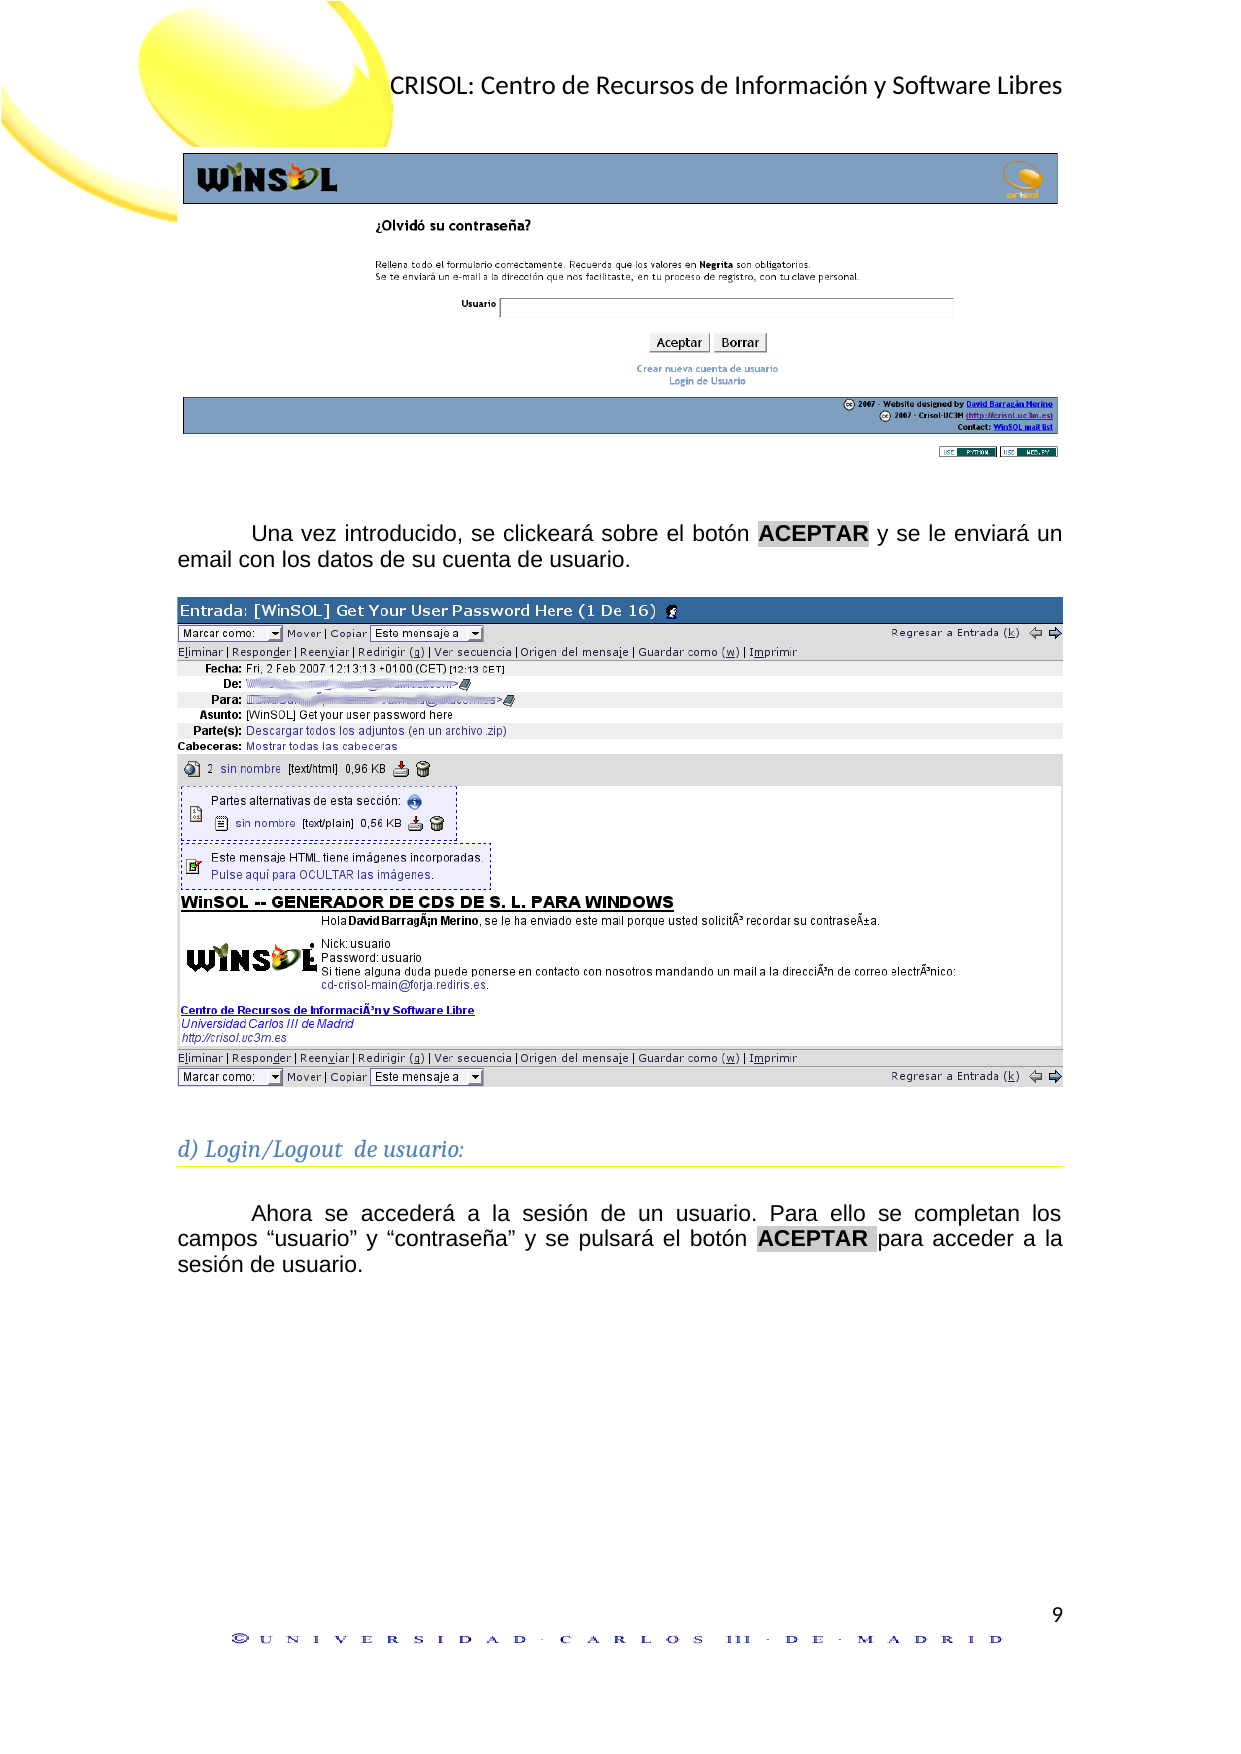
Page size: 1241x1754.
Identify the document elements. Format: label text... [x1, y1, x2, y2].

text Ahora se accederá a la sesión de un usuario. Para ello se completan los campos “usuario” y “contraseña” y se pulsará el botón ACEPTAR para acceder a la sesión de usuario. [177, 1201, 1063, 1277]
picture [177, 147, 1063, 470]
text Una vez introducido, se clickeará sobre el botón ACEPTAR y se le enviará un email con los datos de su cuenta de usuario. [177, 521, 1063, 572]
subtitle d) Login/Logout de usuario: [177, 1135, 1063, 1166]
picture [177, 597, 1063, 1089]
picture [232, 1631, 1035, 1649]
list Lista Completa Detallada: Este es el listado que aparecerá por defecto, es la mejor forma pare seleccionar/deseleccionar las aplicaciones y las categorías ya que proporciona una visión completa de todo el contenido. [1, 1, 457, 225]
